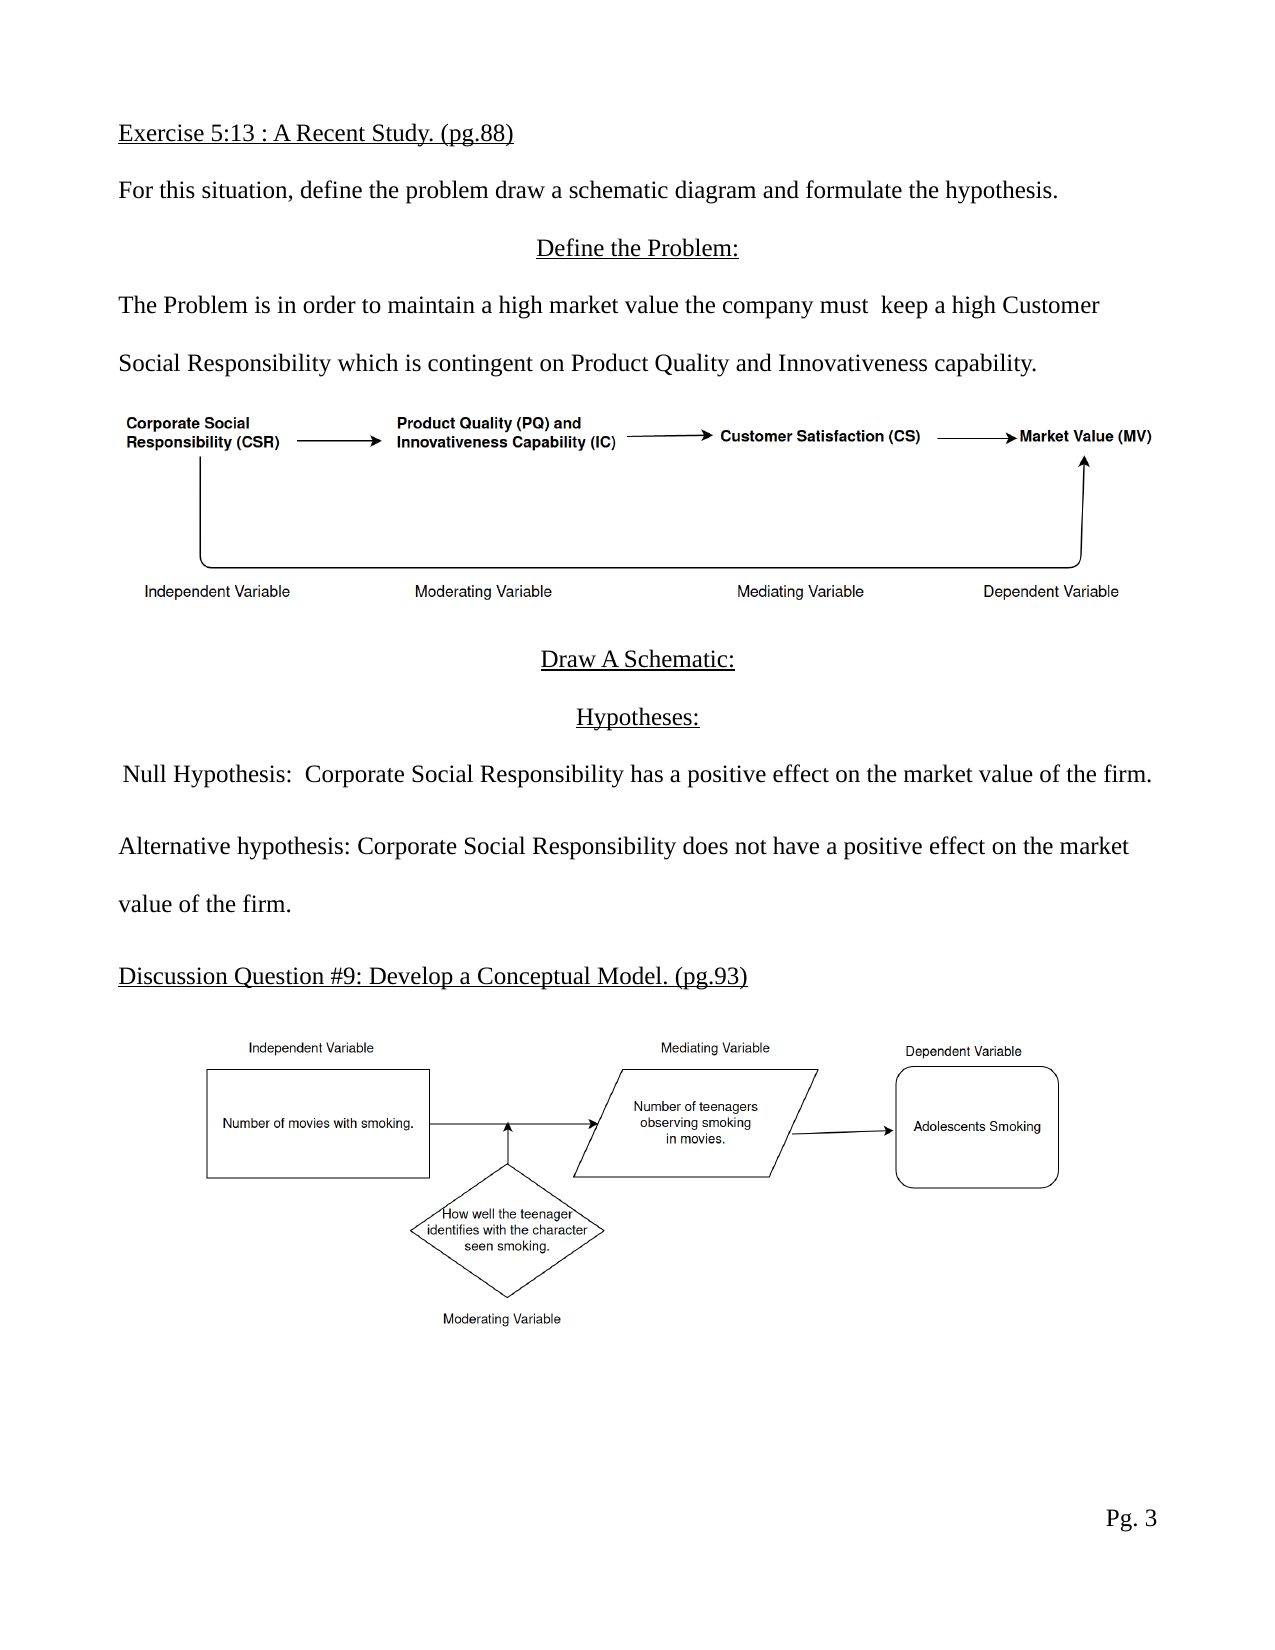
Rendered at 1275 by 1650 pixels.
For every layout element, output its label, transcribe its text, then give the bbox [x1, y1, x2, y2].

text Null Hypothesis: Corporate Social Responsibility has a positive effect on the market value of the firm. [118, 759, 1157, 788]
picture [118, 405, 1157, 616]
text For this situation, define the problem draw a schematic diagram and formulate the hypothesis. [118, 176, 1157, 204]
text Hypotheses: [118, 702, 1157, 731]
text The Problem is in order to maintain a high market value the company must keep a high Customer Social Responsibility which is contingent on Product Quality and Innovativeness capability. [118, 291, 1157, 377]
text Exercise 5:13 : A Recent Study. (pg.88) [118, 118, 1157, 147]
text Alternative hypothesis: Corporate Social Responsibility does not have a positive effect on the market value of the firm. [118, 831, 1157, 918]
text Discussion Question #9: Develop a Conceptual Model. (pg.93) [118, 961, 1157, 990]
picture [188, 1018, 1087, 1351]
text Define the Problem: [118, 233, 1157, 262]
text Draw A Schematic: [118, 616, 1157, 673]
